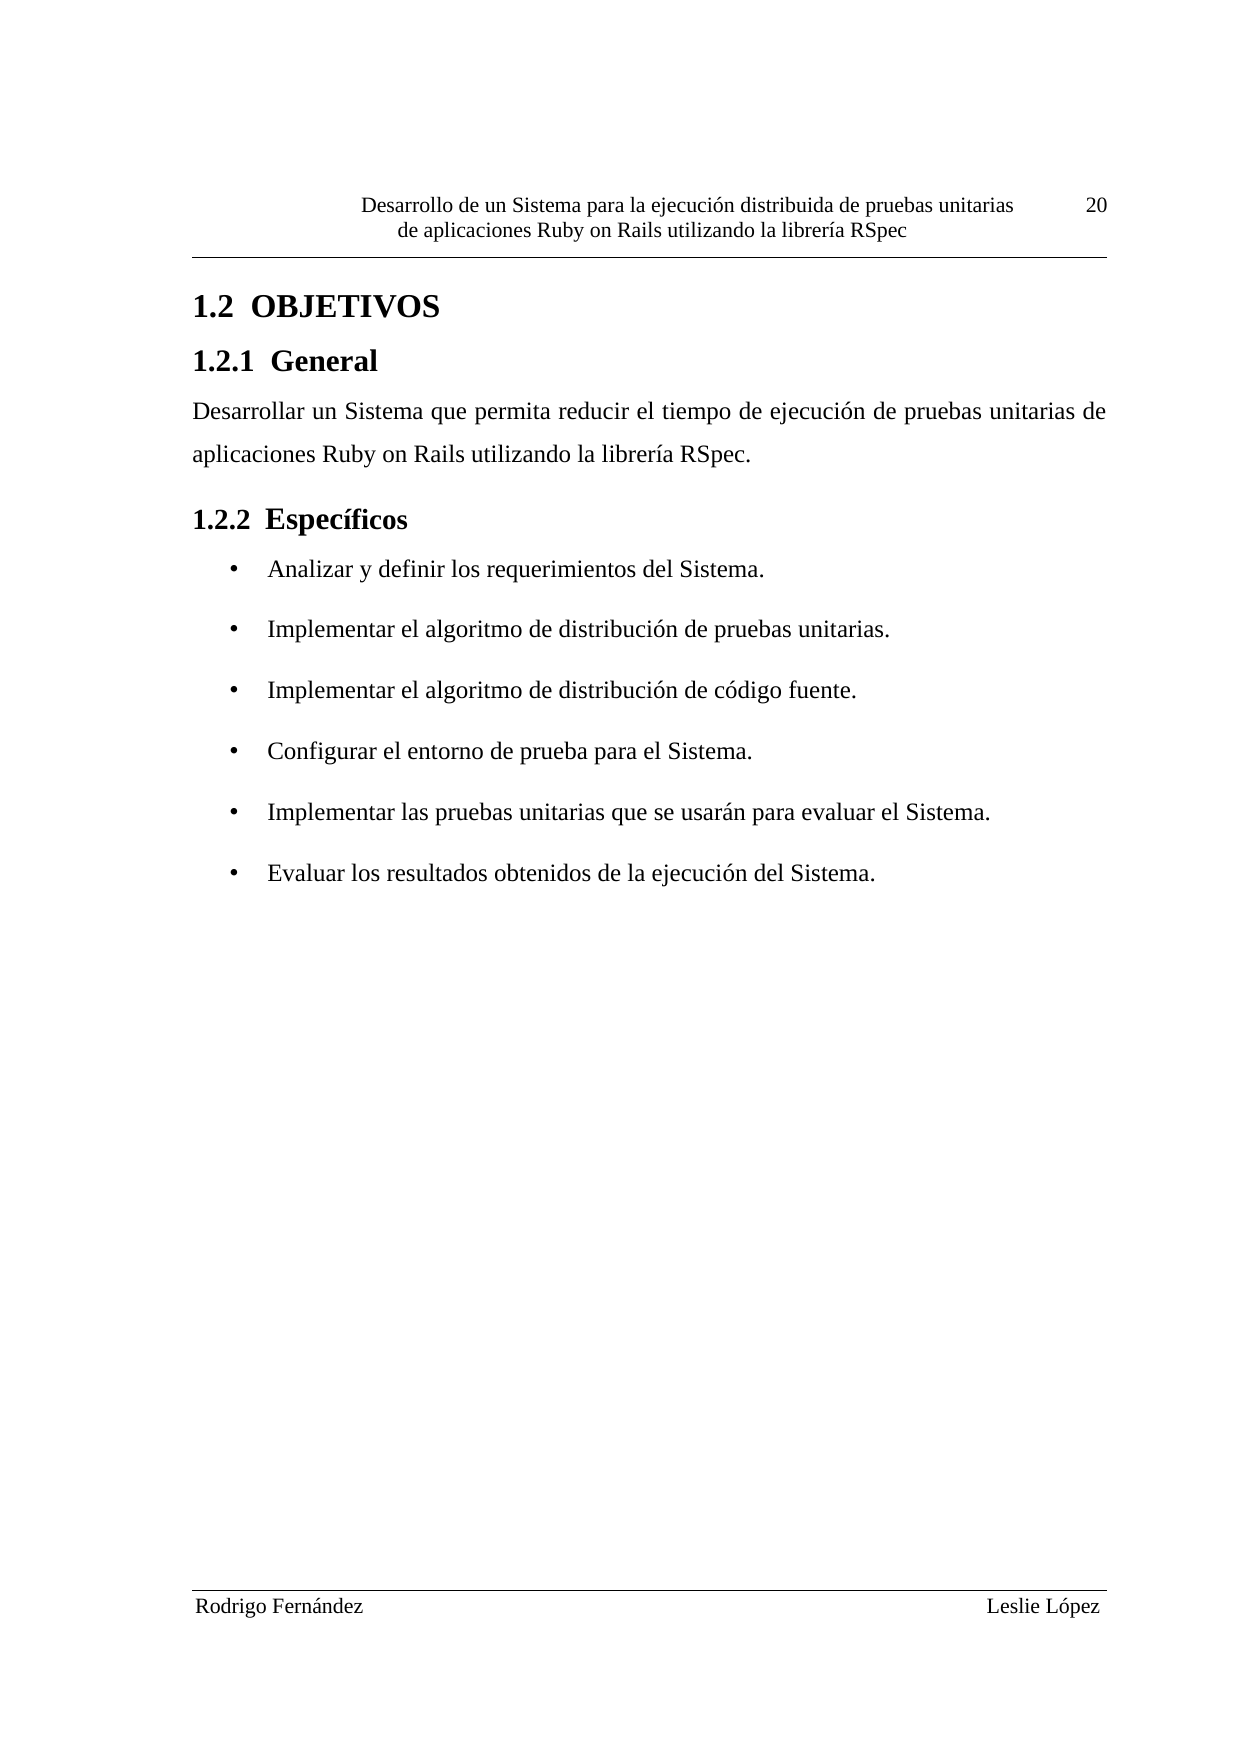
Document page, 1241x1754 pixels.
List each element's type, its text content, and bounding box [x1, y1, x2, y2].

list Implementar el algoritmo de distribución de código fuente. [229, 675, 1107, 704]
subtitle OBJETIVOS [192, 286, 1107, 325]
list Configurar el entorno de prueba para el Sistema. [229, 736, 1107, 765]
list Implementar el algoritmo de distribución de pruebas unitarias. [229, 614, 1107, 643]
text Desarrollar un Sistema que permita reducir el tiempo de ejecución de pruebas unitarias de aplicaciones Ruby on Rails utilizando la librería RSpec. [192, 396, 1107, 468]
subtitle Específicos [192, 500, 1107, 536]
list Analizar y definir los requerimientos del Sistema. [229, 554, 1107, 582]
subtitle General [192, 342, 1107, 378]
list Evaluar los resultados obtenidos de la ejecución del Sistema. [229, 858, 1107, 887]
list Implementar las pruebas unitarias que se usarán para evaluar el Sistema. [229, 797, 1107, 826]
